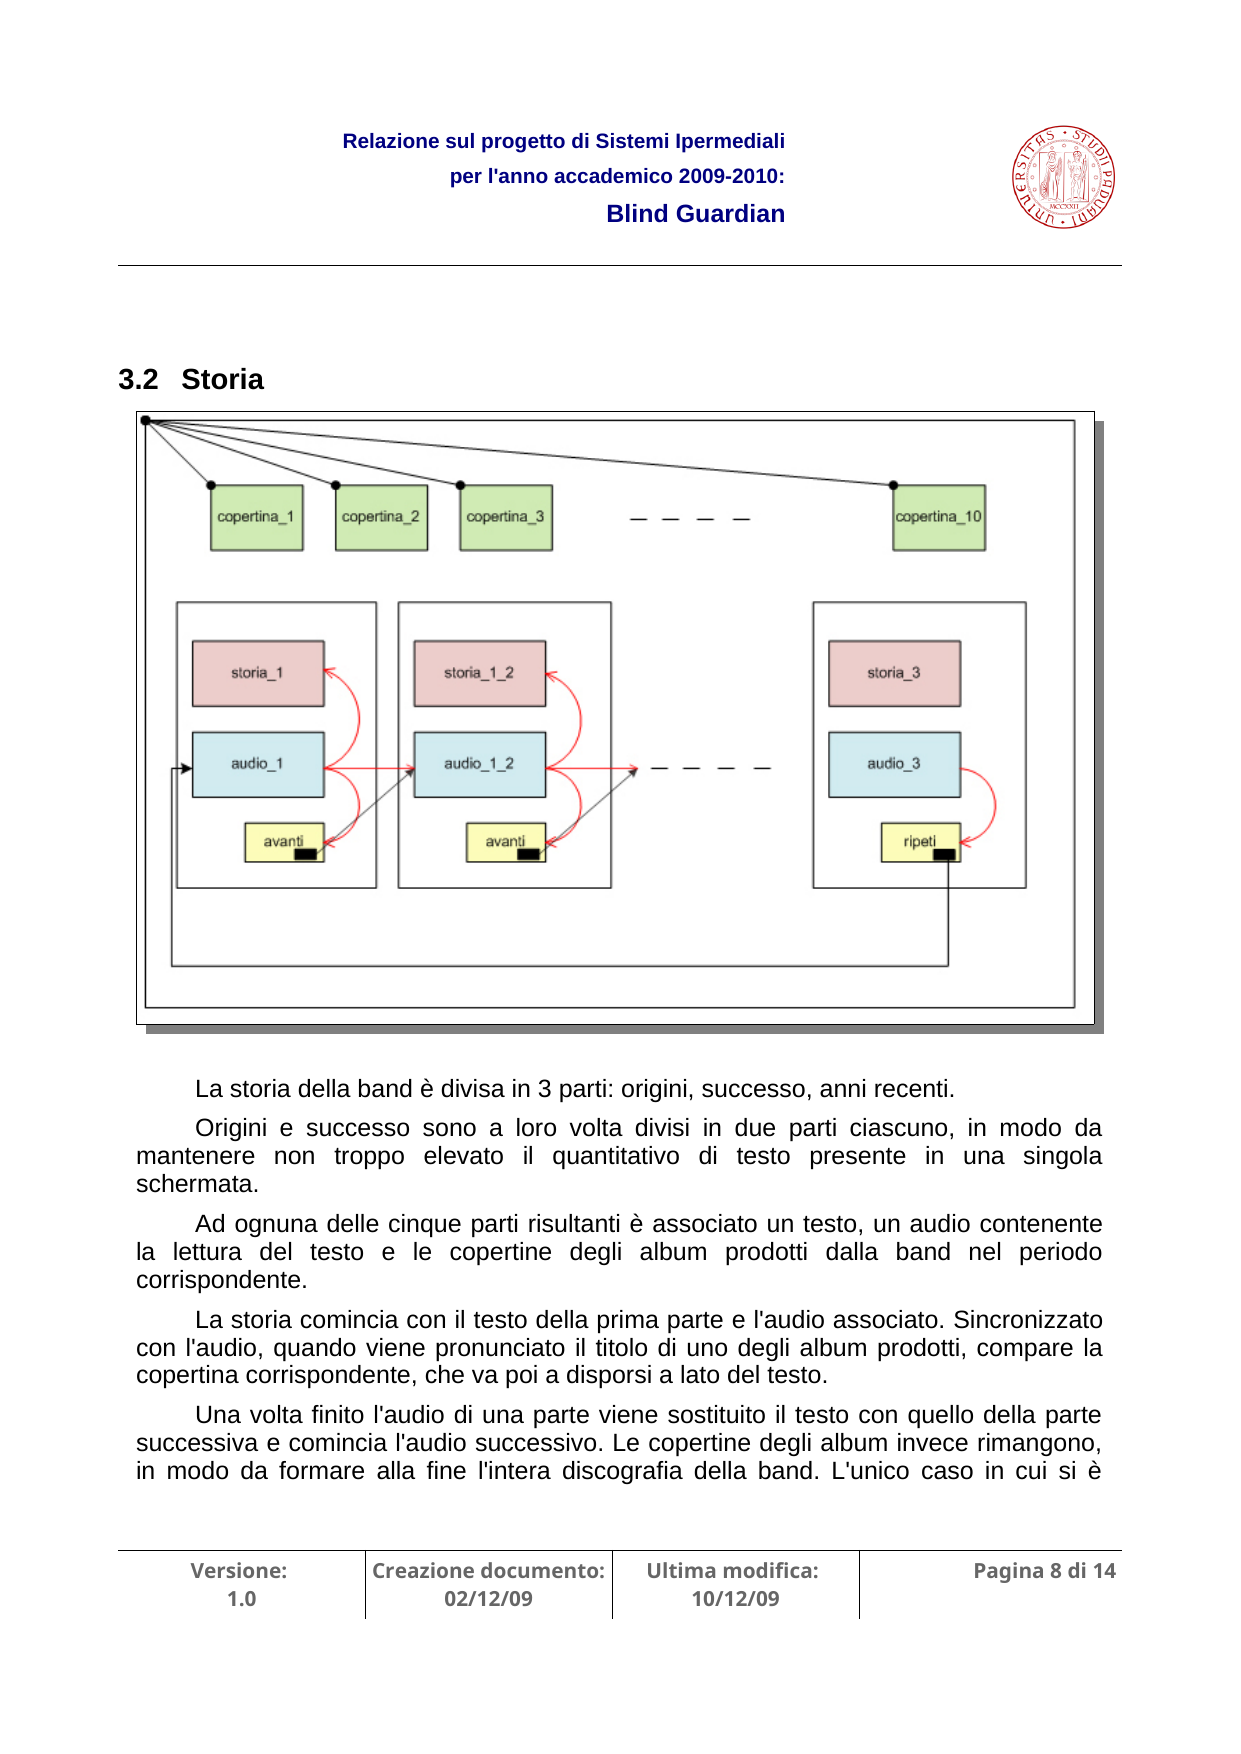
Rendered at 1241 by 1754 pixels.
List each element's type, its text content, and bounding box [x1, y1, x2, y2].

text Origini e successo sono a loro volta divisi in due parti ciascuno, in modo da mantenere non troppo elevato il quantitativo di testo presente in una singola schermata. [136, 1114, 1104, 1198]
text La storia della band è divisa in 3 parti: origini, successo, anni recenti. [136, 1074, 1104, 1102]
text Una volta finito l'audio di una parte viene sostituito il testo con quello della parte successiva e comincia l'audio successivo. Le copertine degli album invece rimangono, in modo da formare alla fine l'intera discografia della band. L'unico caso in cui si è [136, 1401, 1104, 1485]
picture [1010, 123, 1117, 231]
picture [138, 413, 1091, 1021]
text La storia comincia con il testo della prima parte e l'audio associato. Sincronizzato con l'audio, quando viene pronunciato il titolo di uno degli album prodotti, compare la copertina corrispondente, che va poi a disporsi a lato del testo. [136, 1305, 1104, 1389]
subtitle Storia [118, 363, 1122, 396]
text Ad ognuna delle cinque parti risultanti è associato un testo, un audio contenente la lettura del testo e le copertine degli album prodotti dalla band nel periodo corrispondente. [136, 1210, 1104, 1293]
